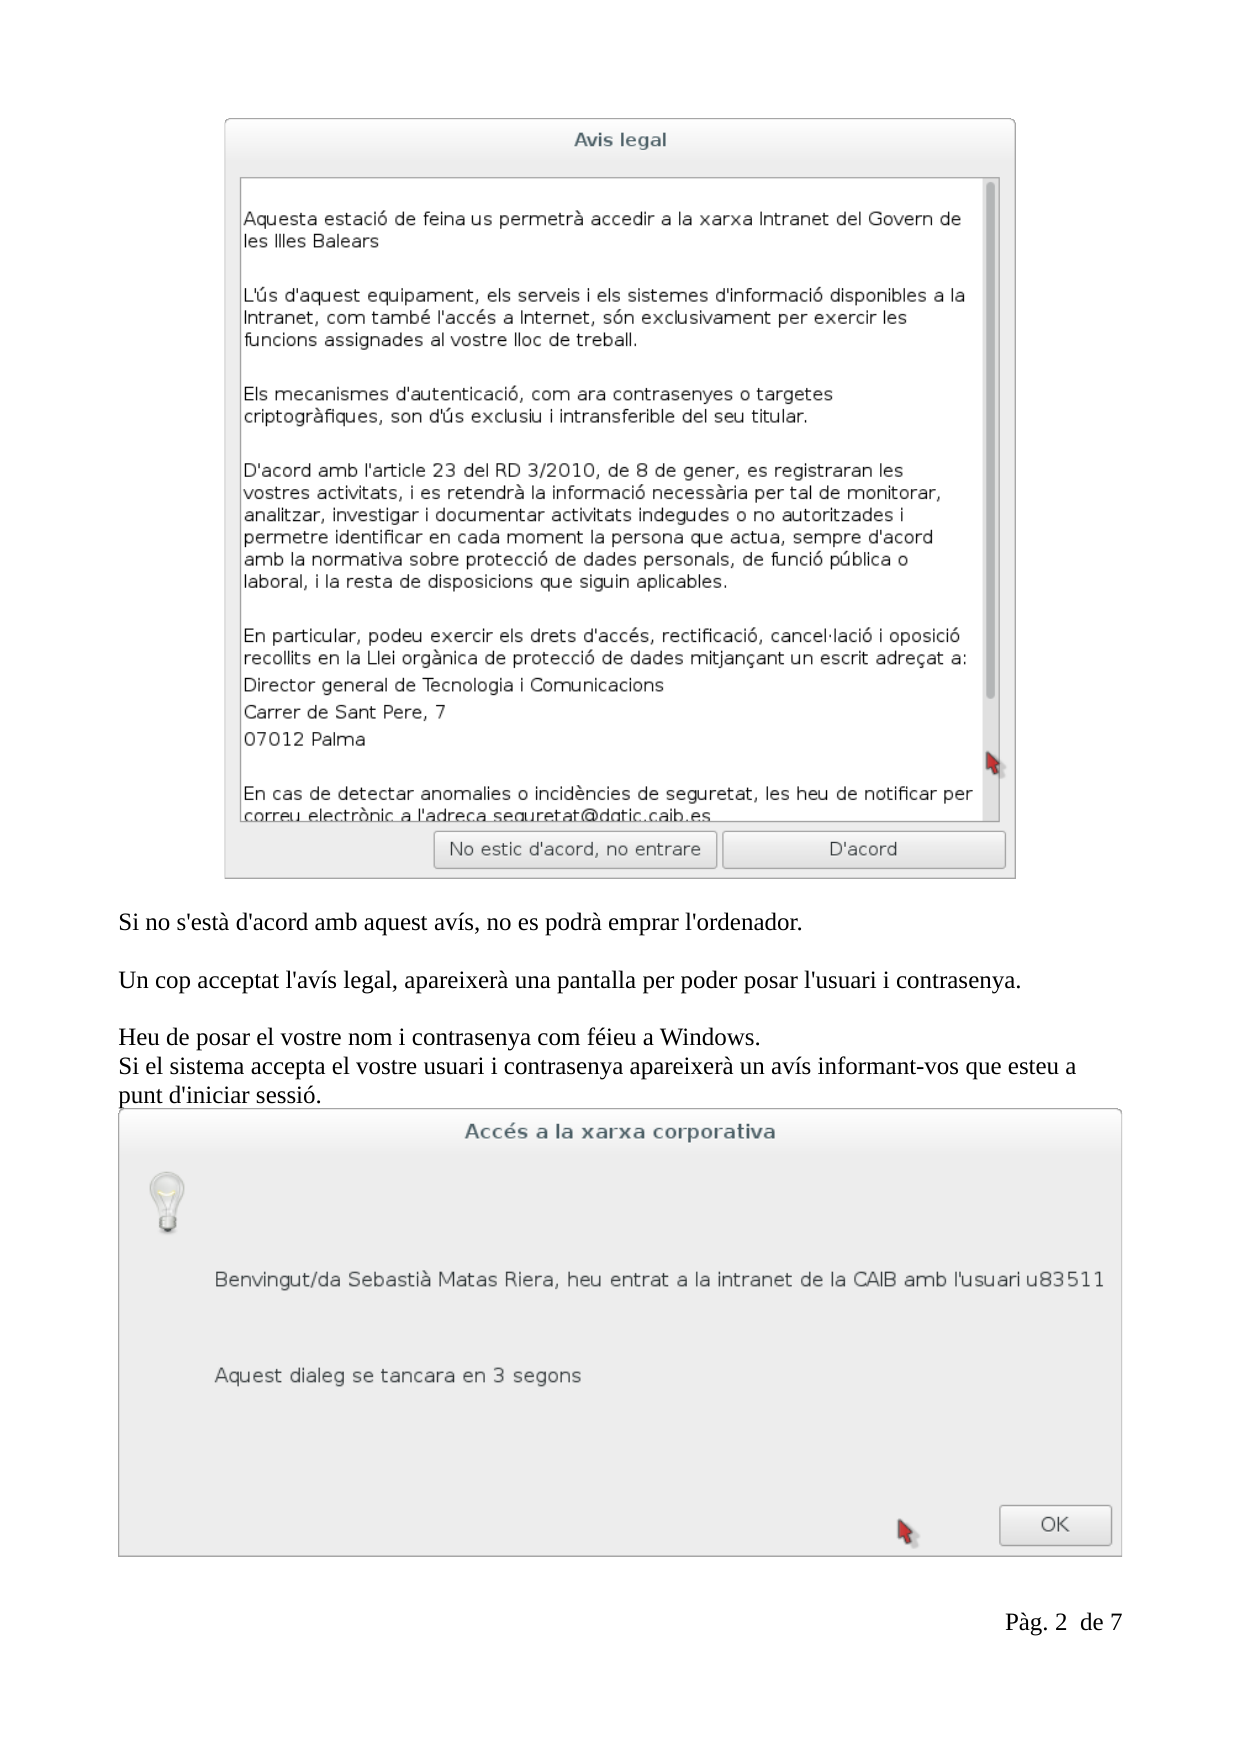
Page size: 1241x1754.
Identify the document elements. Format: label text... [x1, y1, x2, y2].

text Si no s'està d'acord amb aquest avís, no es podrà emprar l'ordenador. [118, 907, 1122, 936]
text Un cop acceptat l'avís legal, apareixerà una pantalla per poder posar l'usuari i contrasenya. [118, 965, 1122, 994]
picture [118, 1108, 1123, 1557]
text Heu de posar el vostre nom i contrasenya com féieu a Windows. [118, 1022, 1122, 1051]
text Si el sistema accepta el vostre usuari i contrasenya apareixerà un avís informant-vos que esteu a punt d'iniciar sessió. [118, 1051, 1122, 1108]
picture [224, 118, 1016, 879]
